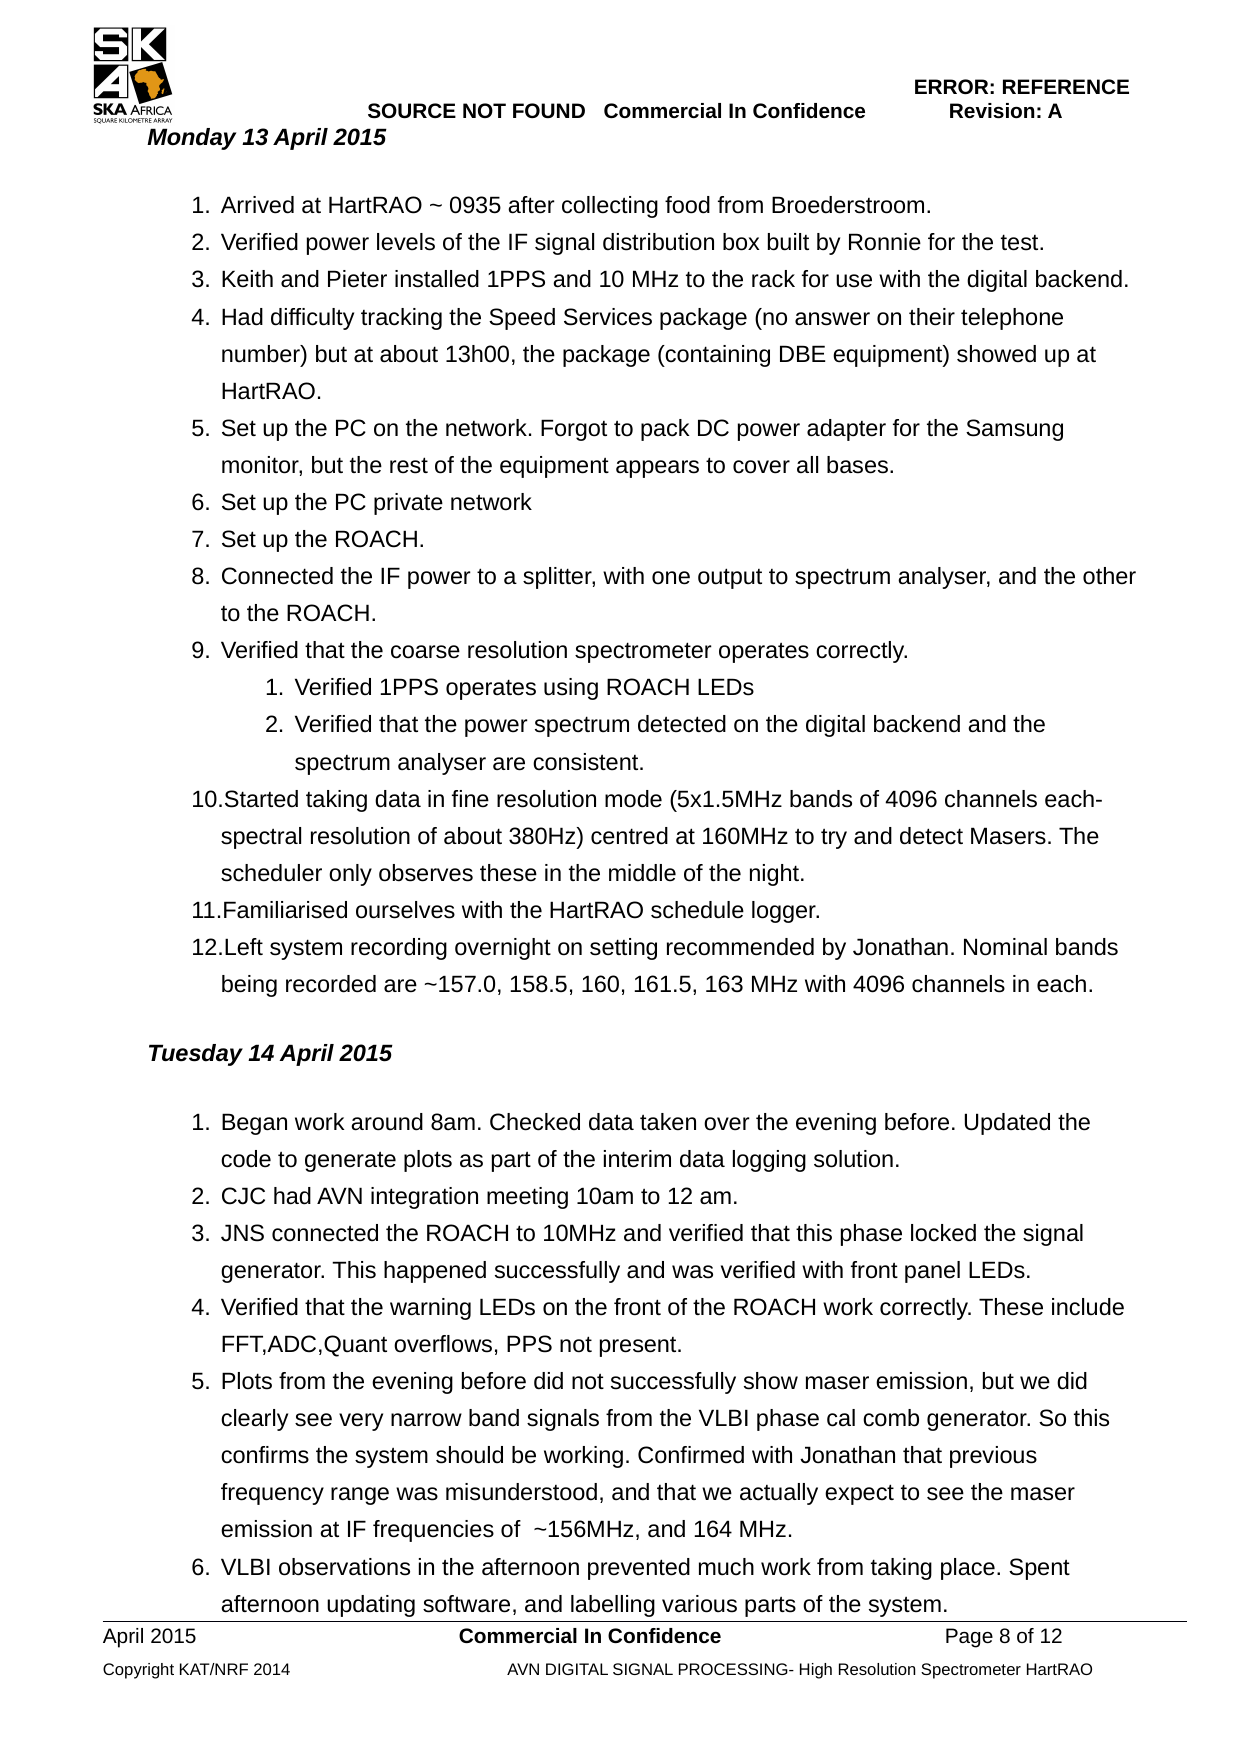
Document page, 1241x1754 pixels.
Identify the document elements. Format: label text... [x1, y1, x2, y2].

list Plots from the evening before did not successfully show maser emission, but we did clearly see very narrow band signals from the VLBI phase cal comb generator. So this confirms the system should be working. Confirmed with Jonathan that previous frequency range was misunderstood, and that we actually expect to see the maser emission at IF frequencies of ~156MHz, and 164 MHz. [191, 1367, 1137, 1543]
list Set up the PC on the network. Forgot to pack DC power adapter for the Samsung monitor, but the rest of the equipment appears to cover all bases. [191, 414, 1137, 478]
picture [90, 25, 176, 126]
list Arrived at HartRAO ~ 0935 after collecting food from Broederstroom. [191, 192, 1137, 218]
text Tuesday 14 April 2015 [147, 1039, 1137, 1066]
list Verified 1PPS operates using ROACH LEDs [265, 674, 1137, 701]
list Keith and Pieter installed 1PPS and 10 MHz to the rack for use with the digital backend. [191, 266, 1137, 293]
list Set up the ROACH. [191, 525, 1137, 552]
text Monday 13 April 2015 [147, 123, 1137, 150]
list CJC had AVN integration meeting 10am to 12 am. [191, 1182, 1137, 1209]
list Verified that the warning LEDs on the front of the ROACH work correctly. These include FFT,ADC,Quant overflows, PPS not present. [191, 1293, 1137, 1357]
list JNS connected the ROACH to 10MHz and verified that this phase locked the signal generator. This happened successfully and was verified with front panel LEDs. [191, 1219, 1137, 1283]
list Familiarised ourselves with the HartRAO schedule logger. [191, 896, 1137, 923]
list Connected the IF power to a splitter, with one output to spectrum analyser, and the other to the ROACH. [191, 562, 1137, 626]
list Left system recording overnight on setting recommended by Jonathan. Nominal bands being recorded are ~157.0, 158.5, 160, 161.5, 163 MHz with 4096 channels in each. [191, 933, 1137, 997]
list VLBI observations in the afternoon prevented much work from taking place. Spent afternoon updating software, and labelling various parts of the system. [191, 1553, 1137, 1617]
list Verified that the power spectrum detected on the digital backend and the spectrum analyser are consistent. [265, 711, 1137, 775]
list Set up the PC private network [191, 488, 1137, 515]
list Verified that the coarse resolution spectrometer operates correctly. [191, 637, 1137, 663]
list Began work around 8am. Checked data taken over the evening before. Updated the code to generate plots as part of the interim data logging solution. [191, 1108, 1137, 1172]
list Started taking data in fine resolution mode (5x1.5MHz bands of 4096 channels each- spectral resolution of about 380Hz) centred at 160MHz to try and detect Masers. The scheduler only observes these in the middle of the night. [191, 785, 1137, 886]
list Had difficulty tracking the Speed Services package (no answer on their telephone number) but at about 13h00, the package (containing DBE equipment) showed up at HartRAO. [191, 303, 1137, 404]
list Verified power levels of the IF signal distribution box built by Ronnie for the test. [191, 229, 1137, 256]
